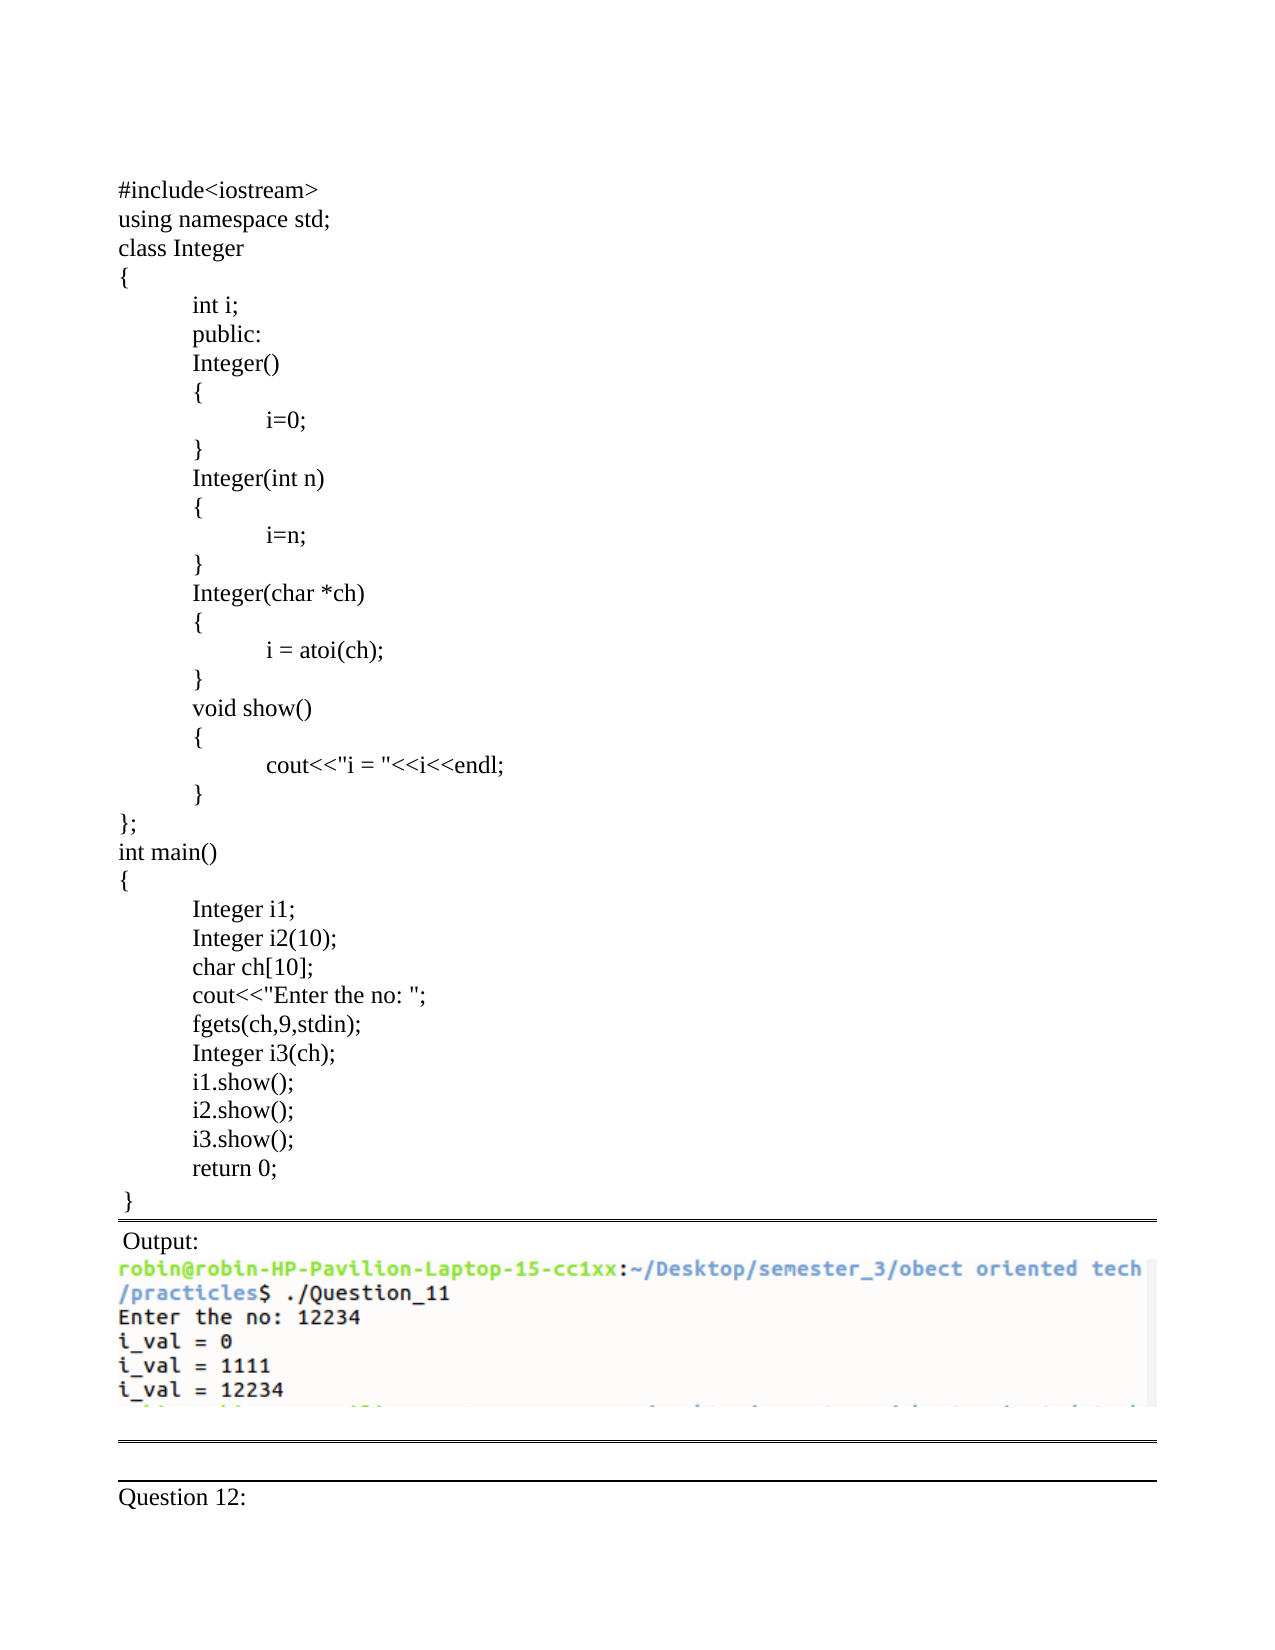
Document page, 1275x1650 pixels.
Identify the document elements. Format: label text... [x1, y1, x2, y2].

text using namespace std; [118, 204, 1157, 233]
text return 0; [118, 1153, 1157, 1182]
text i=0; [118, 406, 1157, 434]
text Question 12: [118, 1482, 1157, 1511]
text { [118, 262, 1157, 291]
text i=n; [118, 521, 1157, 549]
text } [118, 664, 1157, 693]
text } [118, 434, 1157, 463]
text public: [118, 319, 1157, 348]
text void show() [118, 693, 1157, 722]
text } [118, 1182, 1157, 1219]
text { [118, 492, 1157, 521]
text char ch[10]; [118, 952, 1157, 981]
picture [118, 1259, 1157, 1407]
text Output: [118, 1222, 1157, 1259]
text { [118, 722, 1157, 751]
text int i; [118, 291, 1157, 319]
text Integer i3(ch); [118, 1038, 1157, 1067]
text { [118, 377, 1157, 406]
text { [118, 607, 1157, 636]
text i3.show(); [118, 1124, 1157, 1153]
text i1.show(); [118, 1067, 1157, 1096]
text fgets(ch,9,stdin); [118, 1009, 1157, 1038]
text { [118, 866, 1157, 894]
text int main() [118, 837, 1157, 866]
text Integer(int n) [118, 463, 1157, 492]
text } [118, 549, 1157, 578]
text Integer(char *ch) [118, 578, 1157, 607]
text Integer i2(10); [118, 923, 1157, 952]
text }; [118, 808, 1157, 837]
text i = atoi(ch); [118, 636, 1157, 664]
text class Integer [118, 233, 1157, 262]
text #include<iostream> [118, 176, 1157, 204]
text cout<<"Enter the no: "; [118, 981, 1157, 1009]
text Integer() [118, 348, 1157, 377]
text i2.show(); [118, 1096, 1157, 1124]
text cout<<"i = "<<i<<endl; [118, 751, 1157, 779]
text } [118, 779, 1157, 808]
text Integer i1; [118, 894, 1157, 923]
